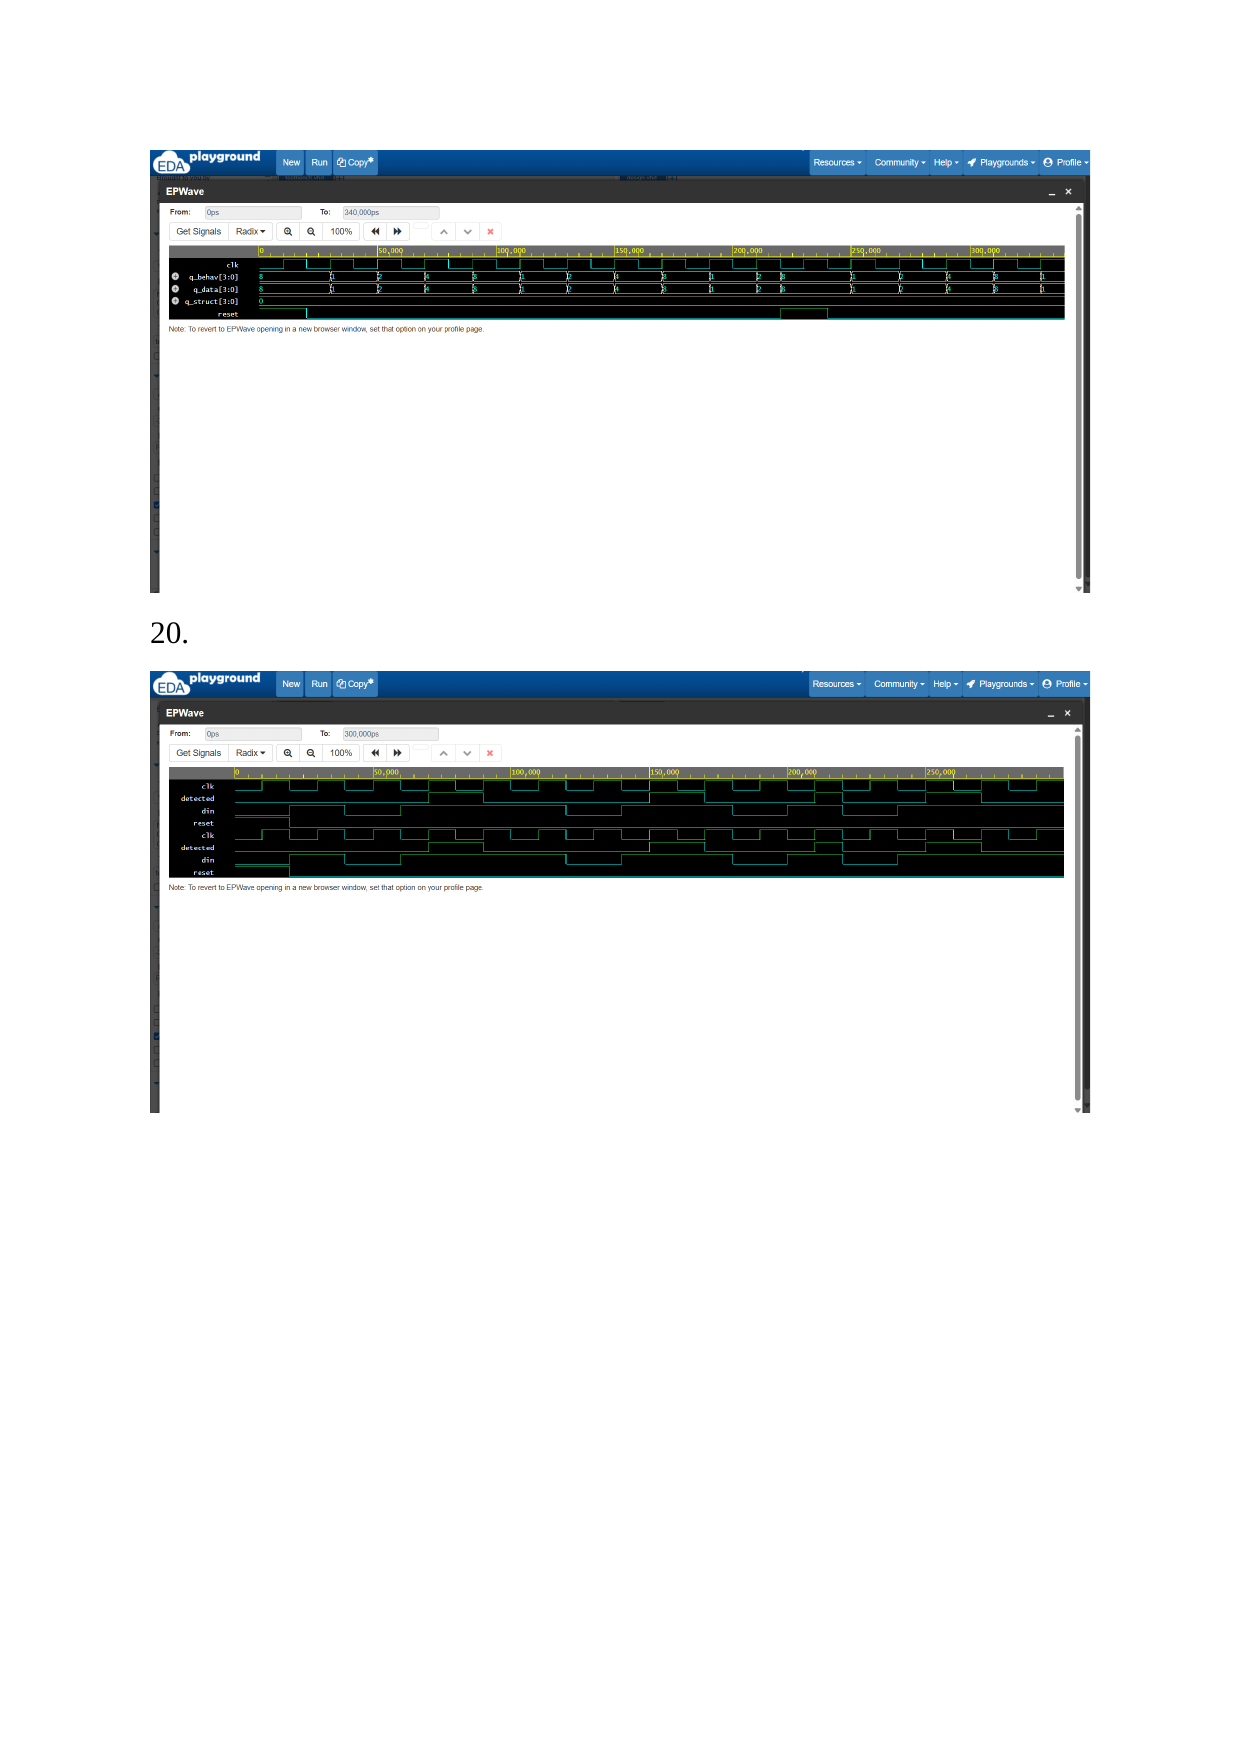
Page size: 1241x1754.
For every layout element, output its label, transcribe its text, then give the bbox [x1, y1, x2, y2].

text 20. [150, 614, 1090, 650]
